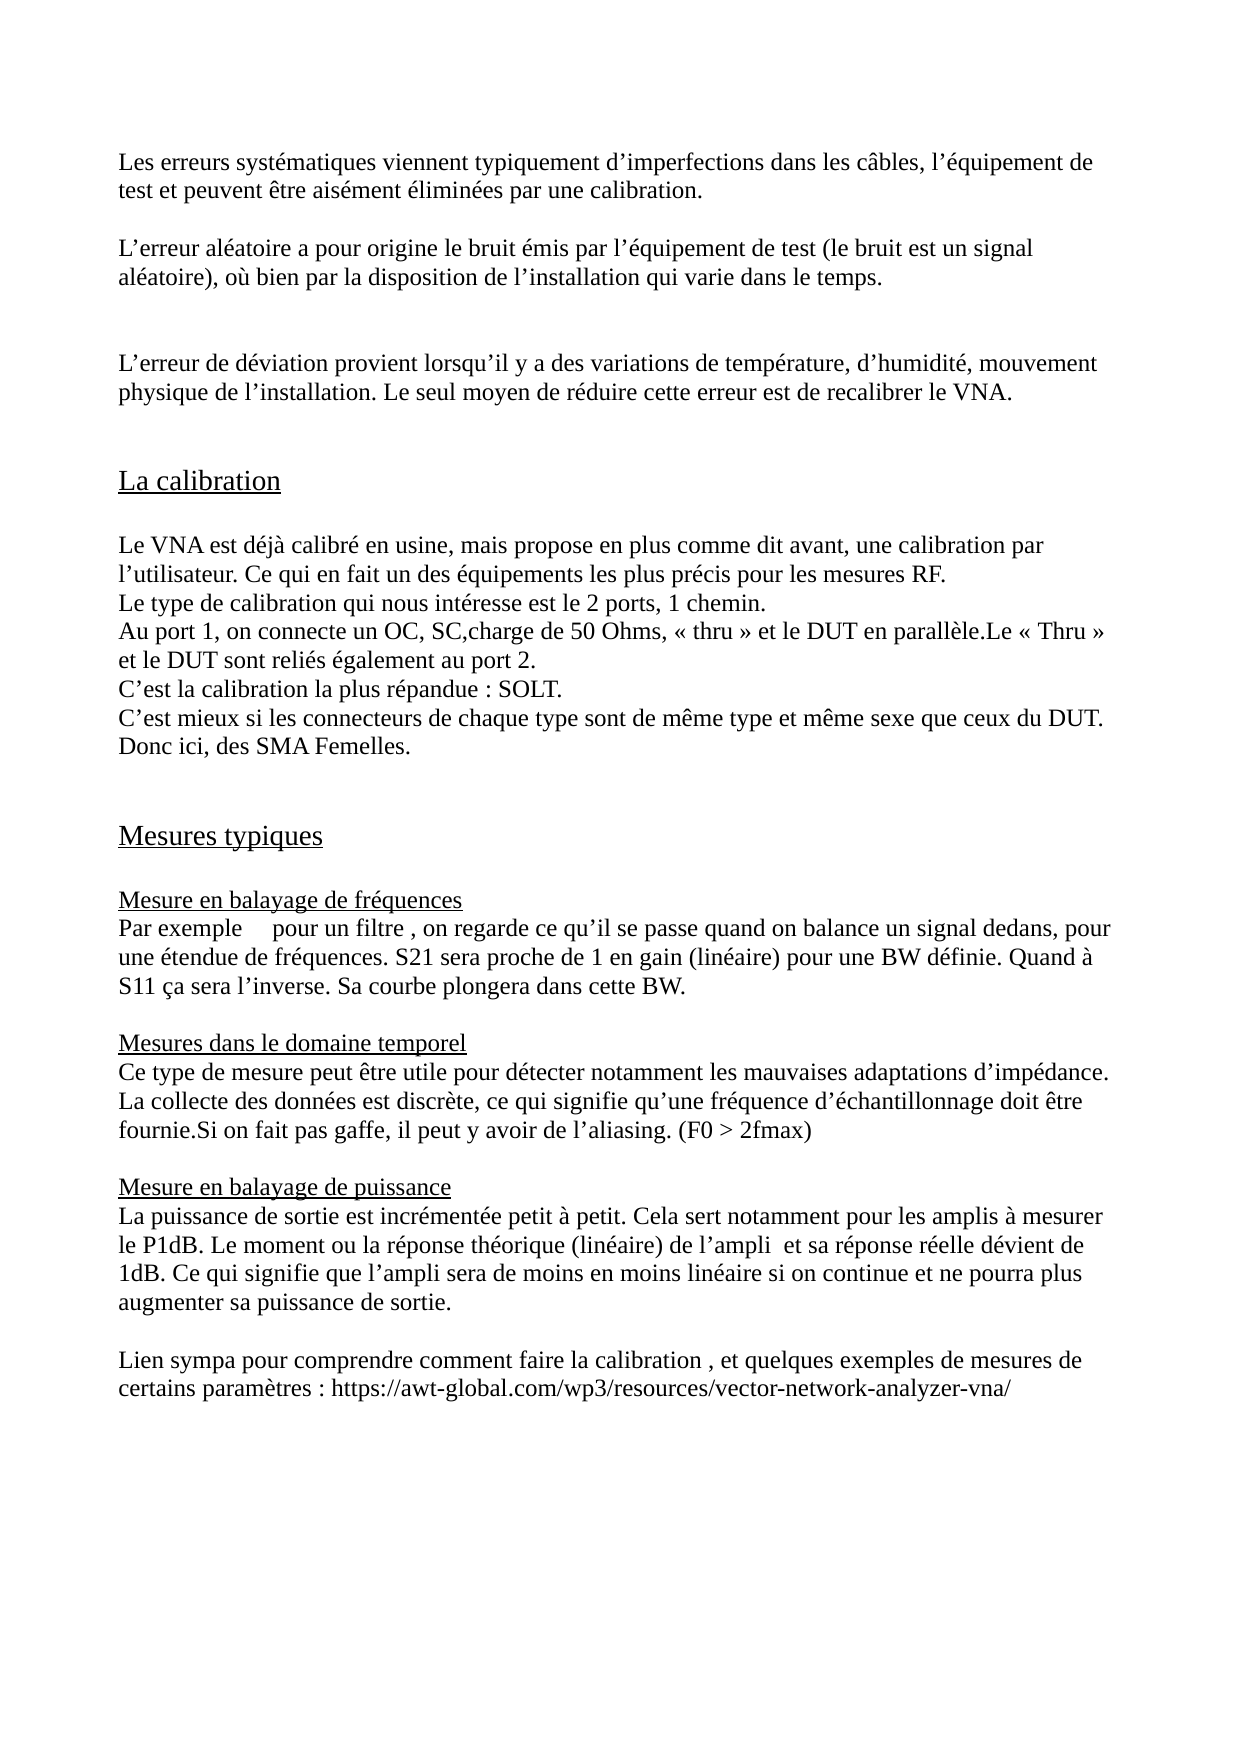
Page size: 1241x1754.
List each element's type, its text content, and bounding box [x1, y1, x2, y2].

text La collecte des données est discrète, ce qui signifie qu’une fréquence d’échantillonnage doit être fournie.Si on fait pas gaffe, il peut y avoir de l’aliasing. (F0 > 2fmax) [118, 1086, 1122, 1143]
text Mesures dans le domaine temporel [118, 1028, 1122, 1057]
text Mesure en balayage de puissance [118, 1172, 1122, 1201]
text Lien sympa pour comprendre comment faire la calibration , et quelques exemples de mesures de certains paramètres : https://awt-global.com/wp3/resources/vector-network-analyzer-vna/ [118, 1345, 1122, 1402]
text Le type de calibration qui nous intéresse est le 2 ports, 1 chemin. Au port 1, on connecte un OC, SC,charge de 50 Ohms, « thru » et le DUT en parallèle.Le « Thru » et le DUT sont reliés également au port 2. [118, 588, 1122, 674]
text Le VNA est déjà calibré en usine, mais propose en plus comme dit avant, une calibration par l’utilisateur. Ce qui en fait un des équipements les plus précis pour les mesures RF. [118, 530, 1122, 588]
text Mesure en balayage de fréquences [118, 885, 1122, 913]
text Mesures typiques [118, 818, 1122, 851]
text La puissance de sortie est incrémentée petit à petit. Cela sert notamment pour les amplis à mesurer le P1dB. Le moment ou la réponse théorique (linéaire) de l’ampli et sa réponse réelle dévient de 1dB. Ce qui signifie que l’ampli sera de moins en moins linéaire si on continue et ne pourra plus augmenter sa puissance de sortie. [118, 1201, 1122, 1316]
text L’erreur aléatoire a pour origine le bruit émis par l’équipement de test (le bruit est un signal aléatoire), où bien par la disposition de l’installation qui varie dans le temps. [118, 233, 1122, 291]
text La calibration [118, 463, 1122, 497]
text Par exemple pour un filtre , on regarde ce qu’il se passe quand on balance un signal dedans, pour une étendue de fréquences. S21 sera proche de 1 en gain (linéaire) pour une BW définie. Quand à S11 ça sera l’inverse. Sa courbe plongera dans cette BW. [118, 913, 1122, 1000]
text L’erreur de déviation provient lorsqu’il y a des variations de température, d’humidité, mouvement physique de l’installation. Le seul moyen de réduire cette erreur est de recalibrer le VNA. [118, 348, 1122, 406]
text Donc ici, des SMA Femelles. [118, 731, 1122, 760]
text Ce type de mesure peut être utile pour détecter notamment les mauvaises adaptations d’impédance. [118, 1057, 1122, 1086]
text Les erreurs systématiques viennent typiquement d’imperfections dans les câbles, l’équipement de test et peuvent être aisément éliminées par une calibration. [118, 147, 1122, 204]
text C’est mieux si les connecteurs de chaque type sont de même type et même sexe que ceux du DUT. [118, 703, 1122, 731]
text C’est la calibration la plus répandue : SOLT. [118, 674, 1122, 703]
